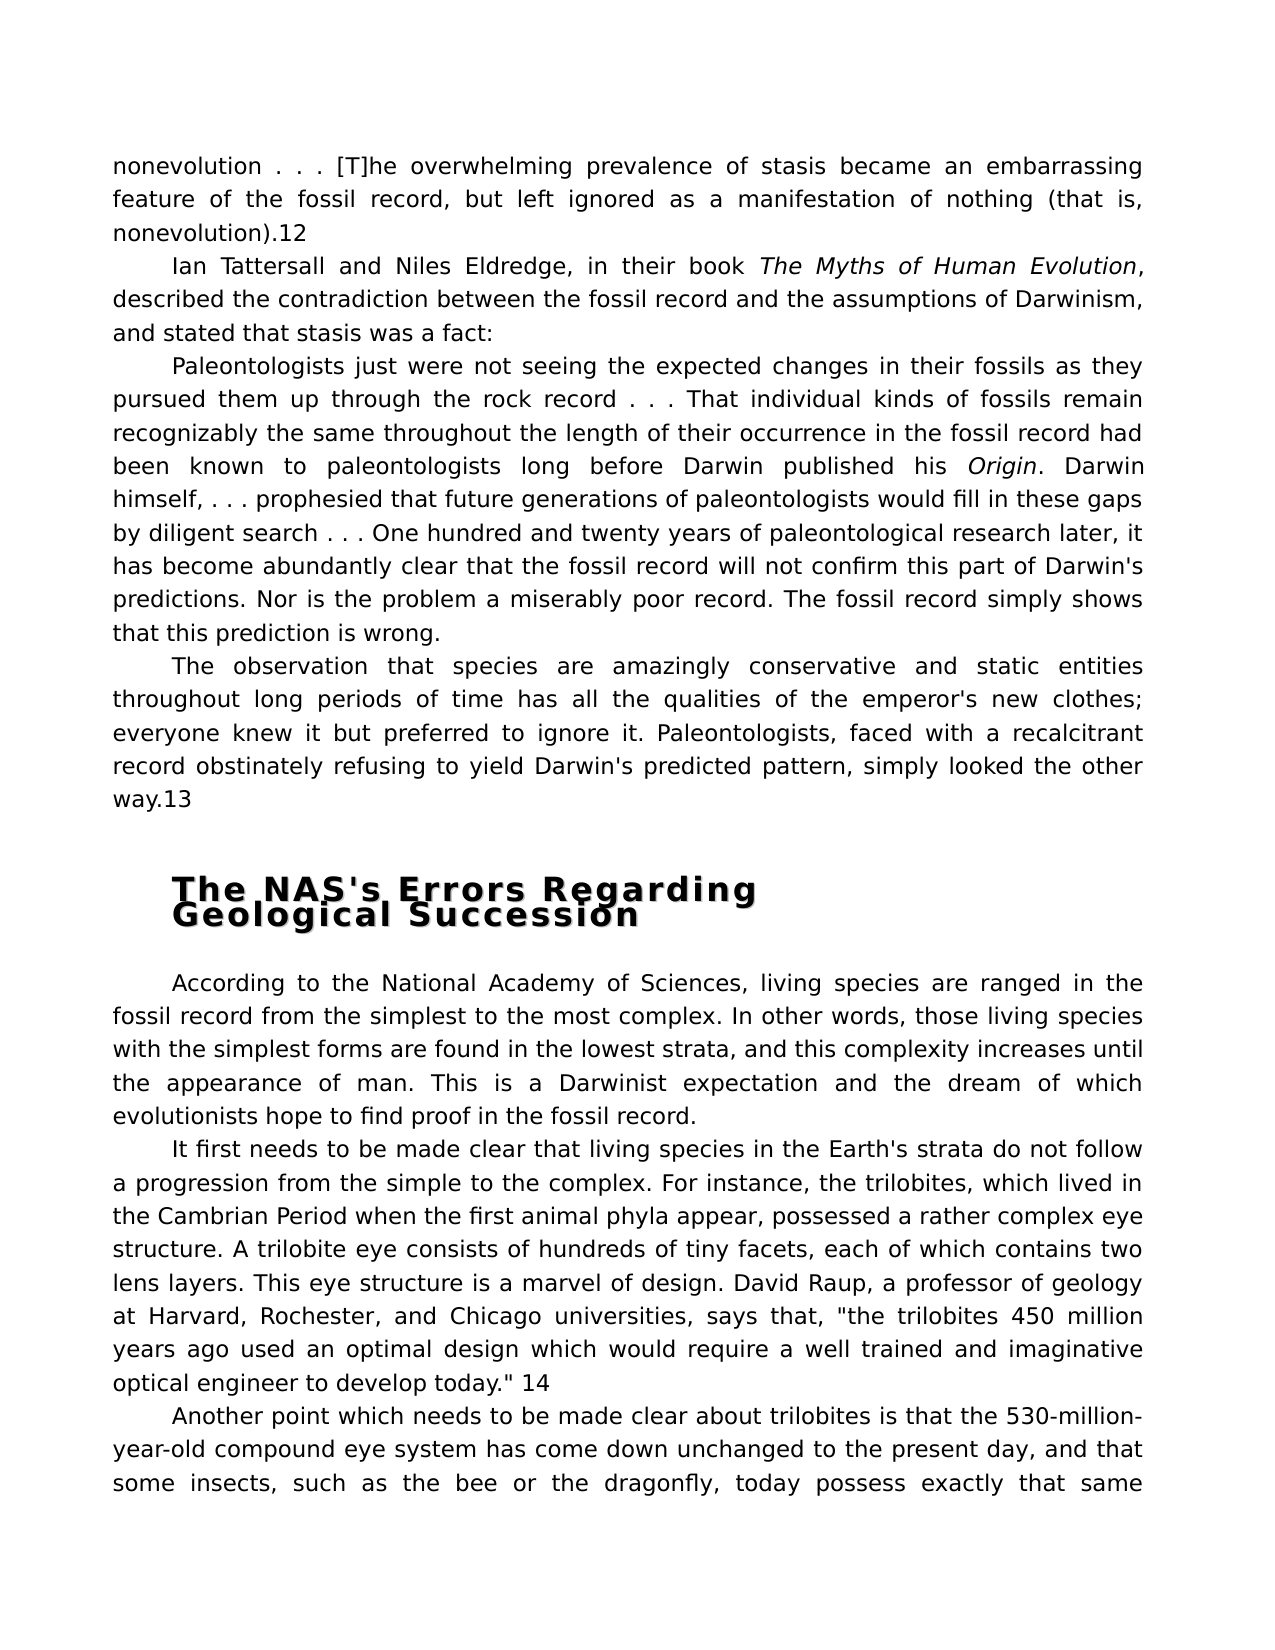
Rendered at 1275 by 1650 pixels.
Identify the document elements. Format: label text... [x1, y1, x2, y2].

text The NAS's Errors Regarding [408, 881, 1145, 906]
text Geological Succession [112, 906, 1145, 931]
text According to the National Academy of Sciences, living species are ranged in the fossil record from the simplest to the most complex. In other words, those living species with the simplest forms are found in the lowest strata, and this complexity increases until the appearance of man. This is a Darwinist expectation and the dream of which evolutionists hope to find proof in the fossil record. [112, 964, 1145, 1131]
text The NAS's Errors Regarding [112, 881, 181, 906]
text nonevolution . . . [T]he overwhelming prevalence of stasis became an embarrassing feature of the fossil record, but left ignored as a manifestation of nothing (that is, nonevolution).12 [112, 148, 1145, 248]
text Paleontologists just were not seeing the expected changes in their fossils as they pursued them up through the rock record . . . That individual kinds of fossils remain recognizably the same throughout the length of their occurrence in the fossil record had been known to paleontologists long before Darwin published his Origin. Darwin himself, . . . prophesied that future generations of paleontologists would fill in these gaps by diligent search . . . One hundred and twenty years of paleontological research later, it has become abundantly clear that the fossil record will not confirm this part of Darwin's predictions. Nor is the problem a miserably poor record. The fossil record simply shows that this prediction is wrong. [112, 348, 1145, 648]
text Another point which needs to be made clear about trilobites is that the 530-million-year-old compound eye system has come down unchanged to the present day, and that some insects, such as the bee or the dragonfly, today possess exactly that same [112, 1398, 1145, 1498]
text The NAS's Errors Regarding [327, 881, 413, 906]
text The observation that species are amazingly conservative and static entities throughout long periods of time has all the qualities of the emperor's new clothes; everyone knew it but preferred to ignore it. Paleontologists, faced with a recalcitrant record obstinately refusing to yield Darwin's predicted pattern, simply looked the other way.13 [112, 648, 1145, 814]
text The NAS's Errors Regarding [188, 881, 336, 906]
text It first needs to be made clear that living species in the Earth's strata do not follow a progression from the simple to the complex. For instance, the trilobites, which lived in the Cambrian Period when the first animal phyla appear, possessed a rather complex eye structure. A trilobite eye consists of hundreds of tiny facets, each of which contains two lens layers. This eye structure is a marvel of design. David Raup, a professor of geology at Harvard, Rochester, and Chicago universities, says that, "the trilobites 450 million years ago used an optimal design which would require a well trained and imaginative optical engineer to develop today." 14 [112, 1131, 1145, 1398]
text Ian Tattersall and Niles Eldredge, in their book The Myths of Human Evolution, described the contradiction between the fossil record and the assumptions of Darwinism, and stated that stasis was a fact: [112, 248, 1145, 348]
